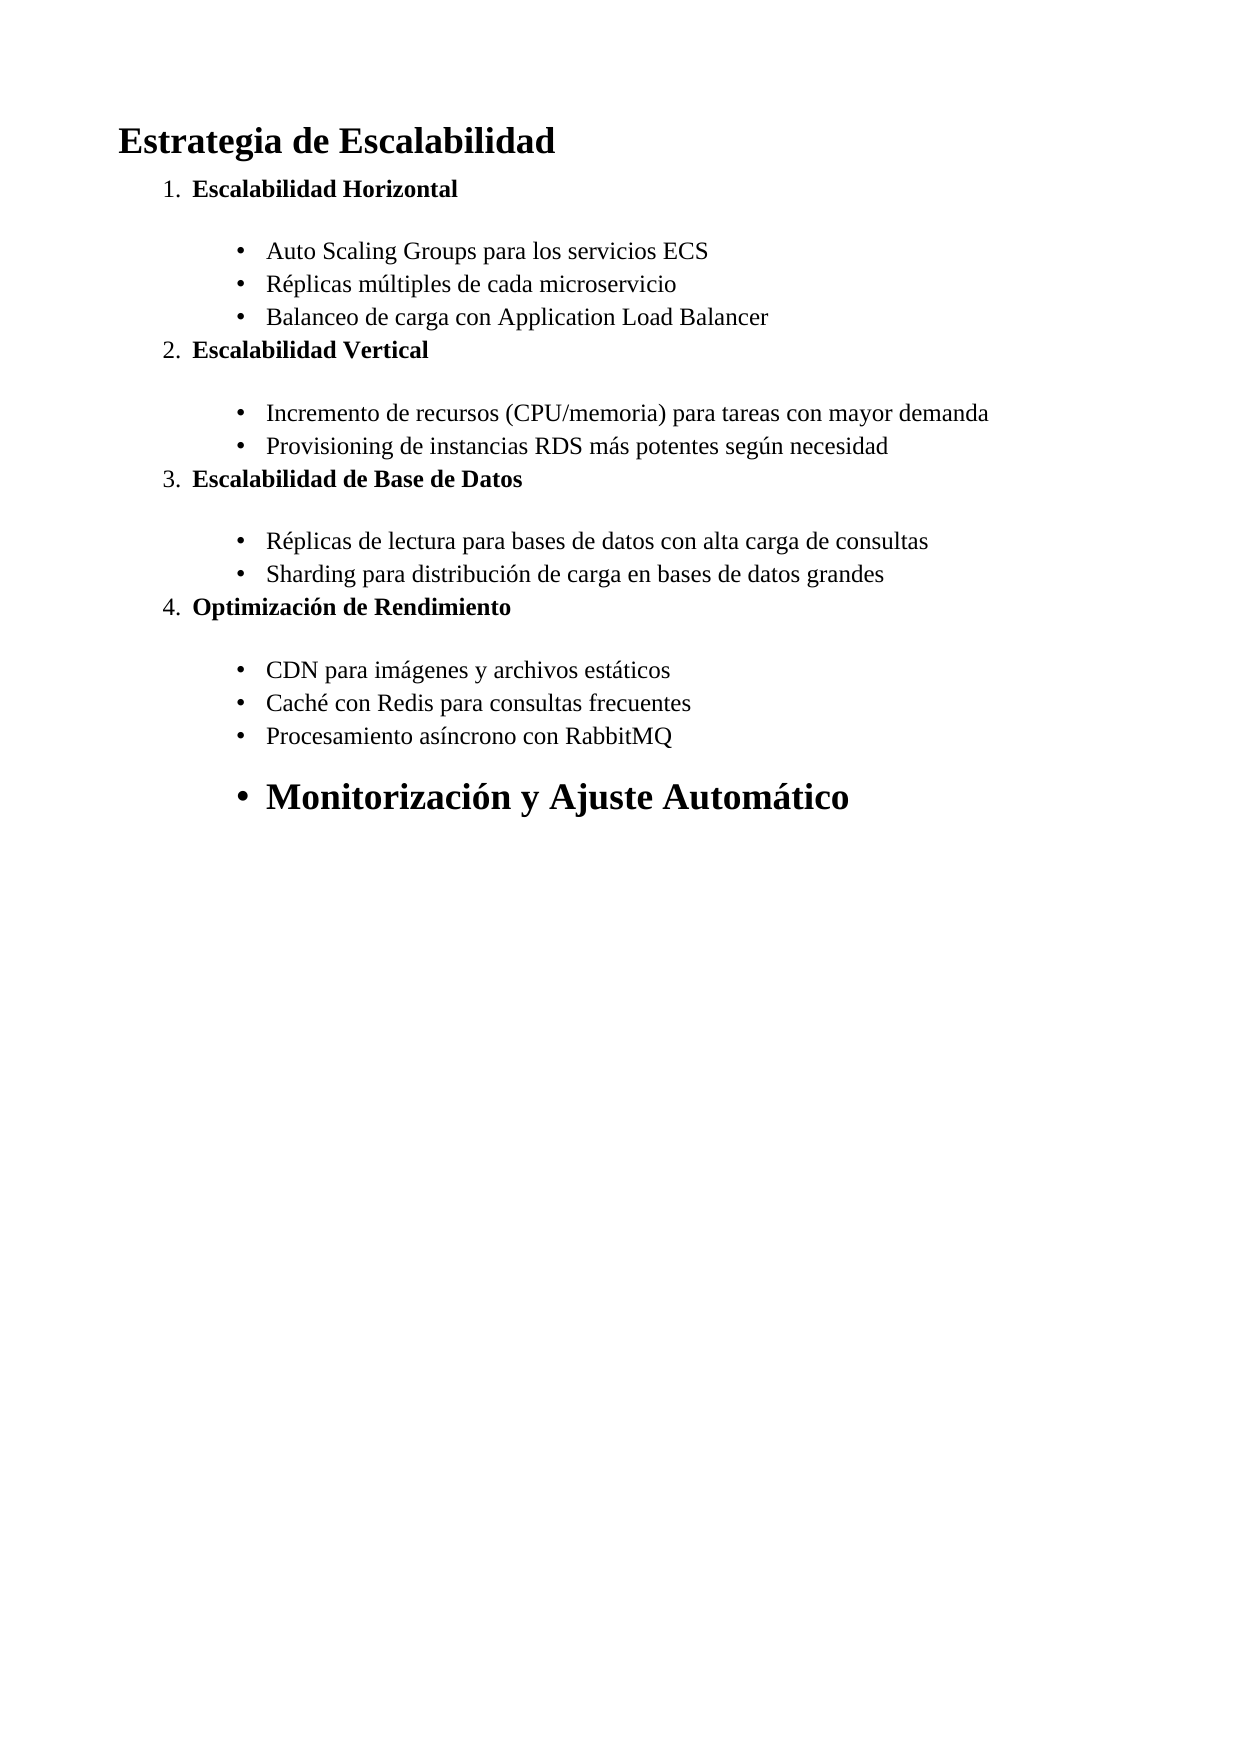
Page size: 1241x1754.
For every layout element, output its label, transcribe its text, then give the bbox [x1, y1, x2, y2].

list CDN para imágenes y archivos estáticos [236, 655, 1122, 684]
subtitle Estrategia de Escalabilidad [118, 118, 1122, 161]
list Procesamiento asíncrono con RabbitMQ [236, 721, 1122, 750]
list Incremento de recursos (CPU/memoria) para tareas con mayor demanda [236, 398, 1122, 427]
list Provisioning de instancias RDS más potentes según necesidad [236, 431, 1122, 459]
list Réplicas múltiples de cada microservicio [236, 269, 1122, 298]
list Auto Scaling Groups para los servicios ECS [236, 236, 1122, 265]
list Optimización de Rendimiento [162, 592, 1122, 621]
list Réplicas de lectura para bases de datos con alta carga de consultas [236, 526, 1122, 555]
list Balanceo de carga con Application Load Balancer [236, 302, 1122, 331]
list Caché con Redis para consultas frecuentes [236, 688, 1122, 717]
list Escalabilidad de Base de Datos [162, 464, 1122, 493]
list Escalabilidad Vertical [162, 335, 1122, 364]
subtitle Monitorización y Ajuste Automático [236, 775, 1122, 818]
list Sharding para distribución de carga en bases de datos grandes [236, 559, 1122, 588]
list Escalabilidad Horizontal [162, 174, 1122, 202]
